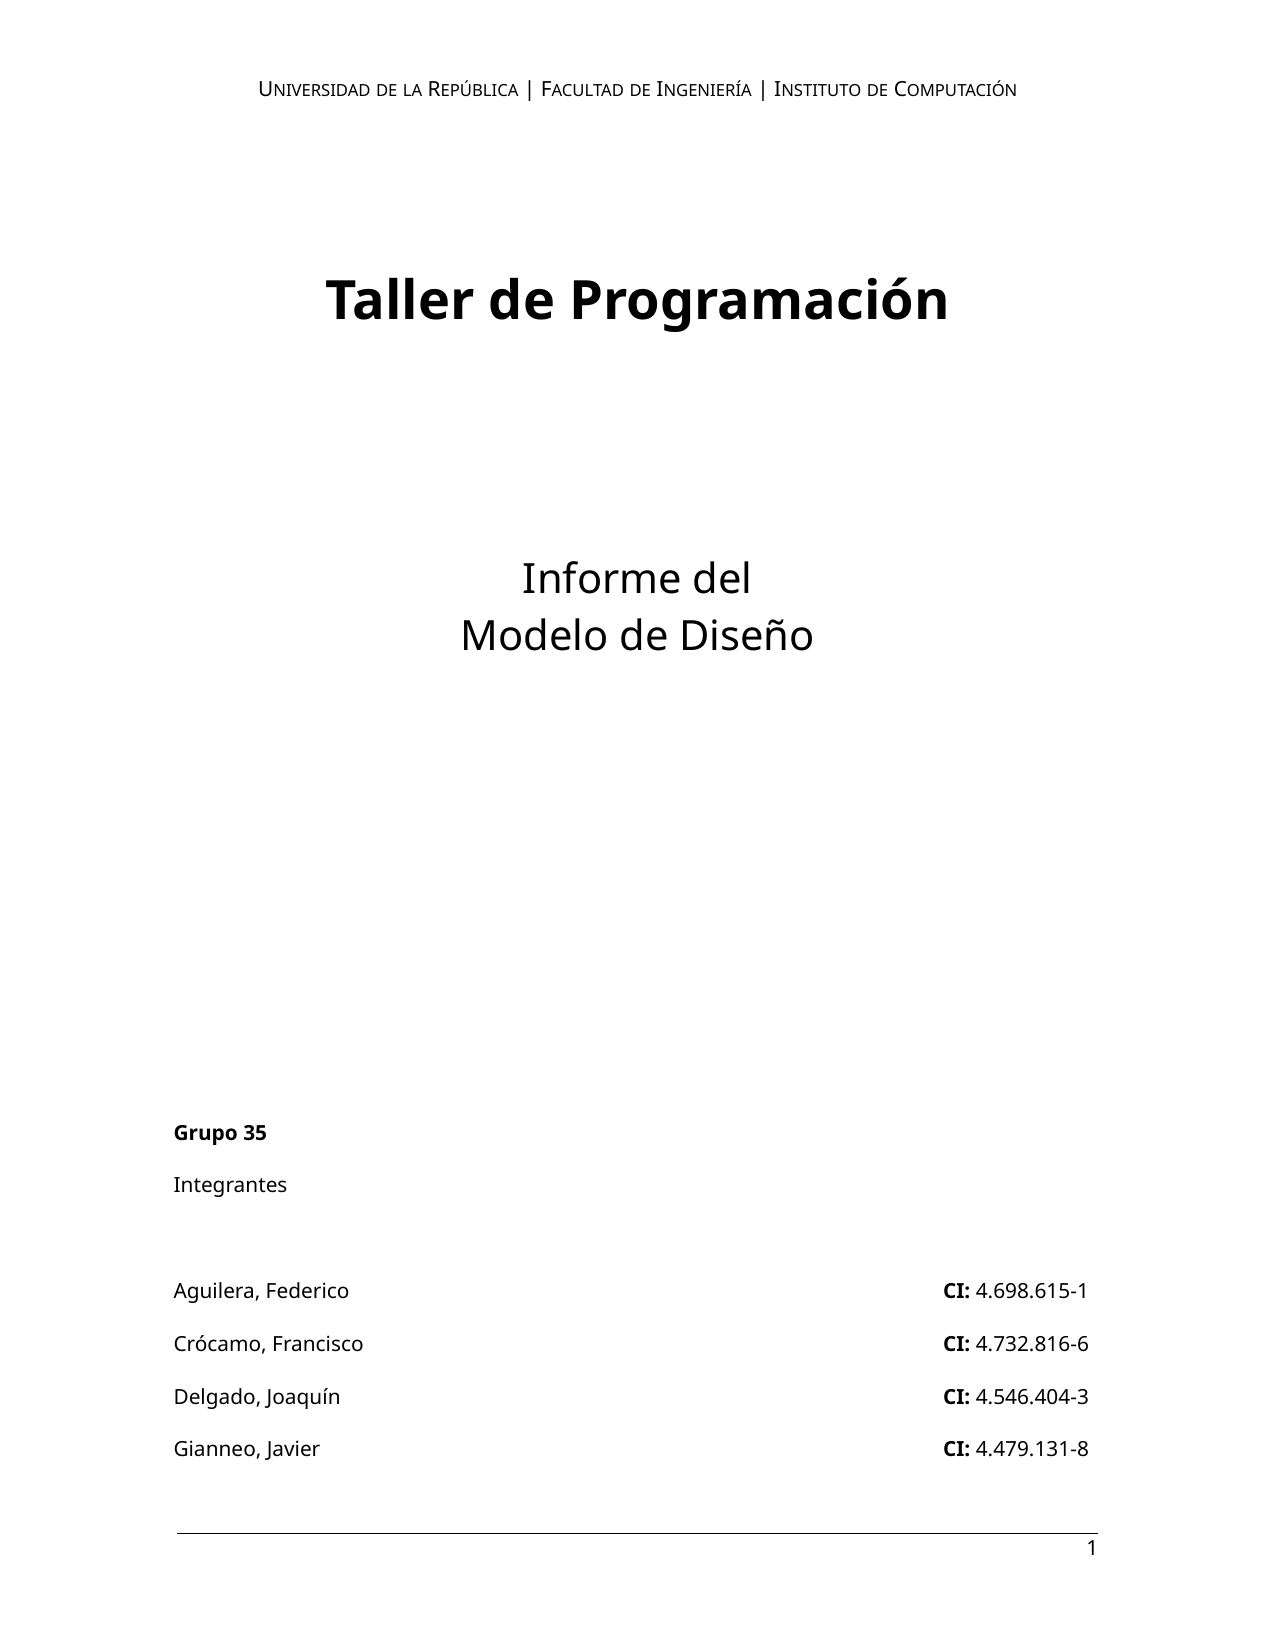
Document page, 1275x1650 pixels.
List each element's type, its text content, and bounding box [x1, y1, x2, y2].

table_cell Aguilera, Federico [166, 1276, 890, 1329]
text Taller de Programación [177, 261, 1098, 335]
table_cell Crócamo, Francisco [166, 1329, 890, 1382]
text Modelo de Diseño [177, 606, 1098, 663]
table_header Grupo 35 [166, 1118, 890, 1171]
table_cell CI: 4.479.131-8 [890, 1435, 1096, 1487]
table_cell CI: 4.732.816-6 [890, 1329, 1096, 1382]
table_cell Delgado, Joaquín [166, 1382, 890, 1434]
table_header [166, 1223, 890, 1276]
table_cell Gianneo, Javier [166, 1435, 890, 1487]
table_header [890, 1223, 1096, 1276]
table_cell Integrantes [166, 1171, 890, 1223]
table_cell CI: 4.698.615-1 [890, 1276, 1096, 1329]
text Informe del [177, 549, 1098, 606]
table_cell CI: 4.546.404-3 [890, 1382, 1096, 1434]
